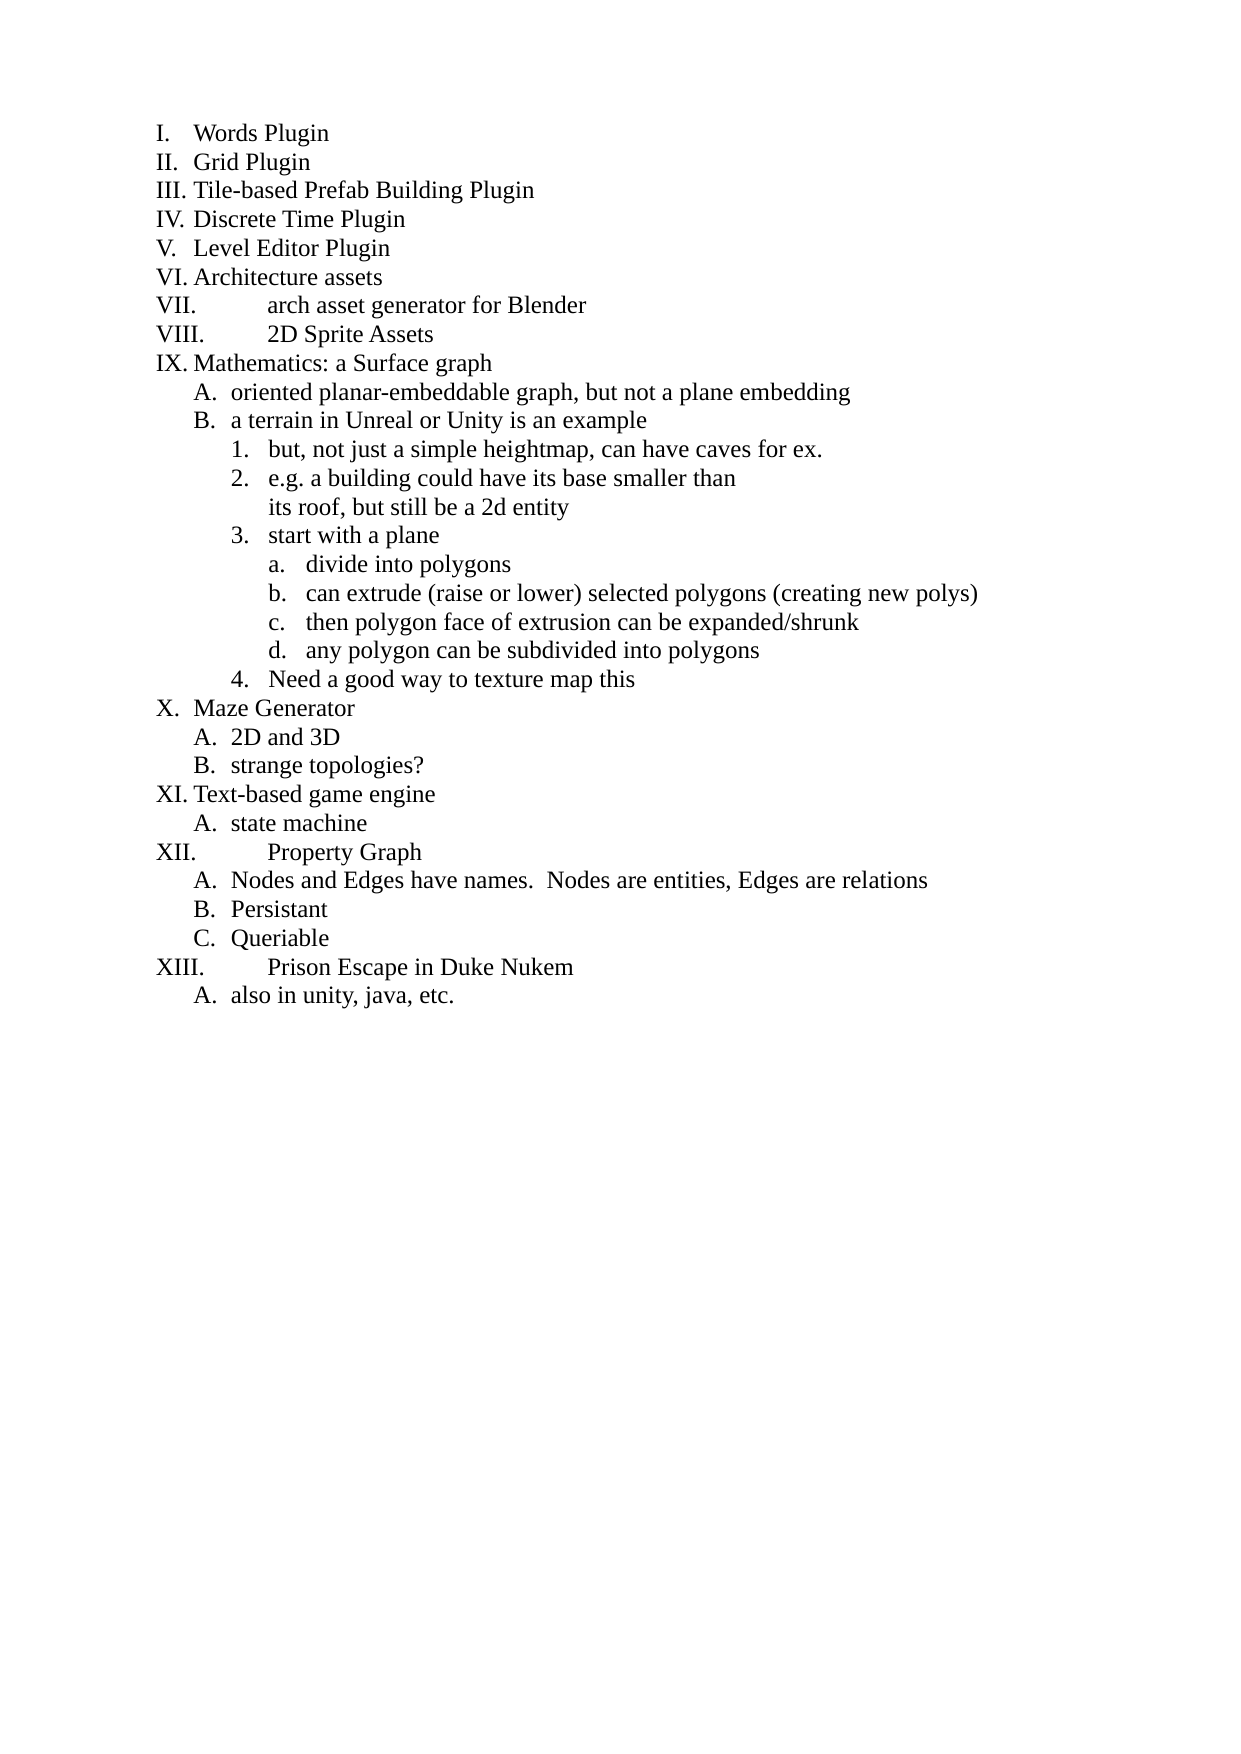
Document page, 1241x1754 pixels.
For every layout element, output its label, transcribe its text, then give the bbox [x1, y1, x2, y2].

list Maze Generator [156, 693, 1122, 722]
list 2D Sprite Assets [156, 319, 1122, 348]
list Level Editor Plugin [156, 233, 1122, 262]
list Nodes and Edges have names. Nodes are entities, Edges are relations [193, 866, 1122, 894]
list Grid Plugin [156, 147, 1122, 176]
list e.g. a building could have its base smaller than [231, 463, 1122, 492]
list then polygon face of extrusion can be expanded/shrunk [268, 607, 1122, 636]
list Property Graph [156, 837, 1122, 866]
list Queriable [193, 923, 1122, 952]
list oriented planar-embeddable graph, but not a plane embedding [193, 377, 1122, 406]
list strange topologies? [193, 751, 1122, 779]
list any polygon can be subdivided into polygons [268, 636, 1122, 664]
list also in unity, java, etc. [193, 981, 1122, 1009]
list Text-based game engine [156, 779, 1122, 808]
list its roof, but still be a 2d entity [231, 492, 1122, 521]
list state machine [193, 808, 1122, 837]
list Tile-based Prefab Building Plugin [156, 176, 1122, 204]
list arch asset generator for Blender [156, 291, 1122, 319]
list Architecture assets [156, 262, 1122, 291]
list Need a good way to texture map this [231, 664, 1122, 693]
list 2D and 3D [193, 722, 1122, 751]
list Persistant [193, 894, 1122, 923]
list a terrain in Unreal or Unity is an example [193, 406, 1122, 434]
list but, not just a simple heightmap, can have caves for ex. [231, 434, 1122, 463]
list divide into polygons [268, 549, 1122, 578]
list Discrete Time Plugin [156, 204, 1122, 233]
list Mathematics: a Surface graph [156, 348, 1122, 377]
list can extrude (raise or lower) selected polygons (creating new polys) [268, 578, 1122, 607]
list Prison Escape in Duke Nukem [156, 952, 1122, 981]
list start with a plane [231, 521, 1122, 549]
list Words Plugin [156, 118, 1122, 147]
